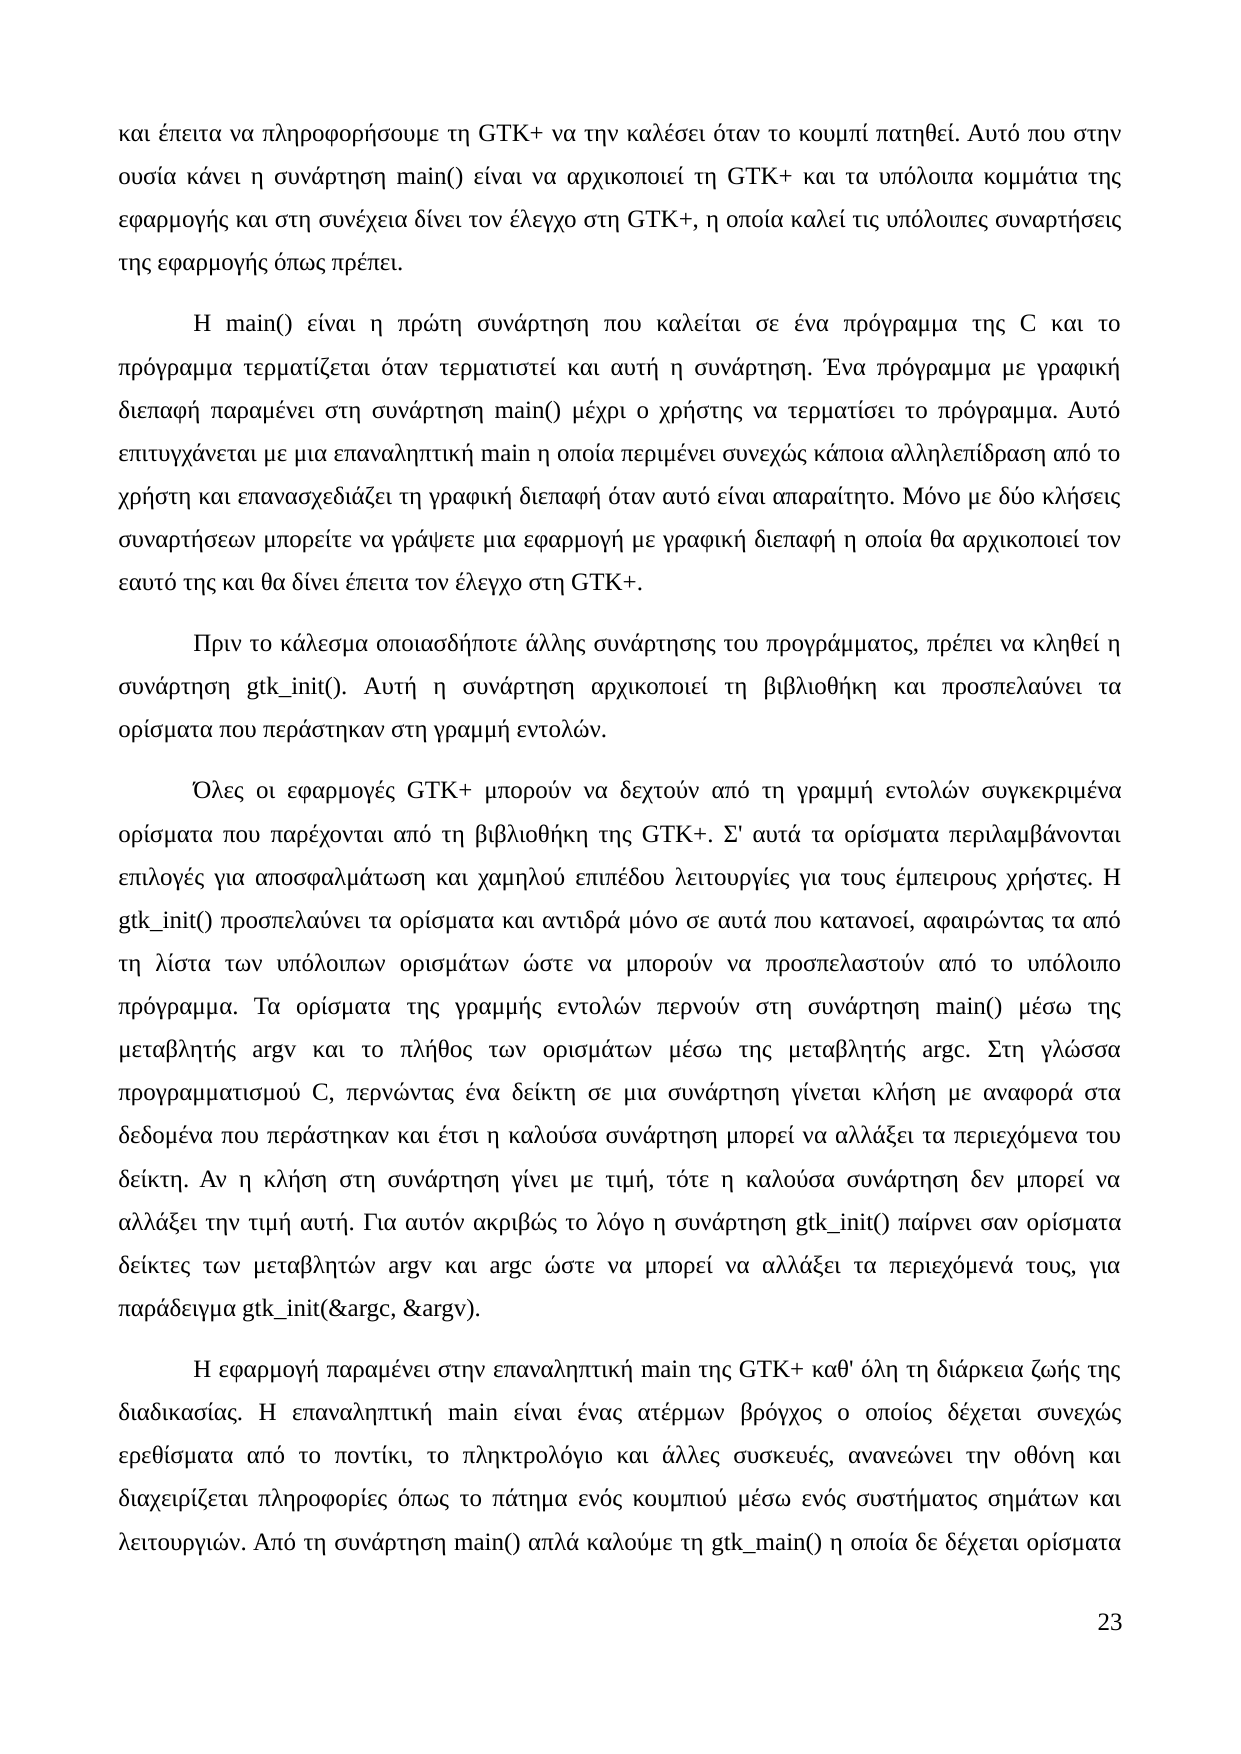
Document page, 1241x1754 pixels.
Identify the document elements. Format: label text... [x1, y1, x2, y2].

text Η εφαρμογή παραμένει στην επαναληπτική main της GTK+ καθ' όλη τη διάρκεια ζωής της διαδικασίας. Η επαναληπτική main είναι ένας ατέρμων βρόγχος ο οποίος δέχεται συνεχώς ερεθίσματα από το ποντίκι, το πληκτρολόγιο και άλλες συσκευές, ανανεώνει την οθόνη και διαχειρίζεται πληροφορίες όπως το πάτημα ενός κουμπιού μέσω ενός συστήματος σημάτων και λειτουργιών. Από τη συνάρτηση main() απλά καλούμε τη gtk_main() η οποία δε δέχεται ορίσματα [118, 1354, 1122, 1555]
text Πριν το κάλεσμα οποιασδήποτε άλλης συνάρτησης του προγράμματος, πρέπει να κληθεί η συνάρτηση gtk_init(). Αυτή η συνάρτηση αρχικοποιεί τη βιβλιοθήκη και προσπελαύνει τα ορίσματα που περάστηκαν στη γραμμή εντολών. [118, 628, 1122, 743]
text και έπειτα να πληροφορήσουμε τη GTK+ να την καλέσει όταν το κουμπί πατηθεί. Αυτό που στην ουσία κάνει η συνάρτηση main() είναι να αρχικοποιεί τη GTK+ και τα υπόλοιπα κομμάτια της εφαρμογής και στη συνέχεια δίνει τον έλεγχο στη GTK+, η οποία καλεί τις υπόλοιπες συναρτήσεις της εφαρμογής όπως πρέπει. [118, 118, 1122, 276]
text Η main() είναι η πρώτη συνάρτηση που καλείται σε ένα πρόγραμμα της C και το πρόγραμμα τερματίζεται όταν τερματιστεί και αυτή η συνάρτηση. Ένα πρόγραμμα με γραφική διεπαφή παραμένει στη συνάρτηση main() μέχρι ο χρήστης να τερματίσει το πρόγραμμα. Αυτό επιτυγχάνεται με μια επαναληπτική main η οποία περιμένει συνεχώς κάποια αλληλεπίδραση από το χρήστη και επανασχεδιάζει τη γραφική διεπαφή όταν αυτό είναι απαραίτητο. Μόνο με δύο κλήσεις συναρτήσεων μπορείτε να γράψετε μια εφαρμογή με γραφική διεπαφή η οποία θα αρχικοποιεί τον εαυτό της και θα δίνει έπειτα τον έλεγχο στη GTK+. [118, 308, 1122, 596]
text Όλες οι εφαρμογές GTK+ μπορούν να δεχτούν από τη γραμμή εντολών συγκεκριμένα ορίσματα που παρέχονται από τη βιβλιοθήκη της GTK+. Σ' αυτά τα ορίσματα περιλαμβάνονται επιλογές για αποσφαλμάτωση και χαμηλού επιπέδου λειτουργίες για τους έμπειρους χρήστες. Η gtk_init() προσπελαύνει τα ορίσματα και αντιδρά μόνο σε αυτά που κατανοεί, αφαιρώντας τα από τη λίστα των υπόλοιπων ορισμάτων ώστε να μπορούν να προσπελαστούν από το υπόλοιπο πρόγραμμα. Τα ορίσματα της γραμμής εντολών περνούν στη συνάρτηση main() μέσω της μεταβλητής argv και το πλήθος των ορισμάτων μέσω της μεταβλητής argc. Στη γλώσσα προγραμματισμού C, περνώντας ένα δείκτη σε μια συνάρτηση γίνεται κλήση με αναφορά στα δεδομένα που περάστηκαν και έτσι η καλούσα συνάρτηση μπορεί να αλλάξει τα περιεχόμενα του δείκτη. Αν η κλήση στη συνάρτηση γίνει με τιμή, τότε η καλούσα συνάρτηση δεν μπορεί να αλλάξει την τιμή αυτή. Για αυτόν ακριβώς το λόγο η συνάρτηση gtk_init() παίρνει σαν ορίσματα δείκτες των μεταβλητών argv και argc ώστε να μπορεί να αλλάξει τα περιεχόμενά τους, για παράδειγμα gtk_init(&argc, &argv). [118, 776, 1122, 1322]
